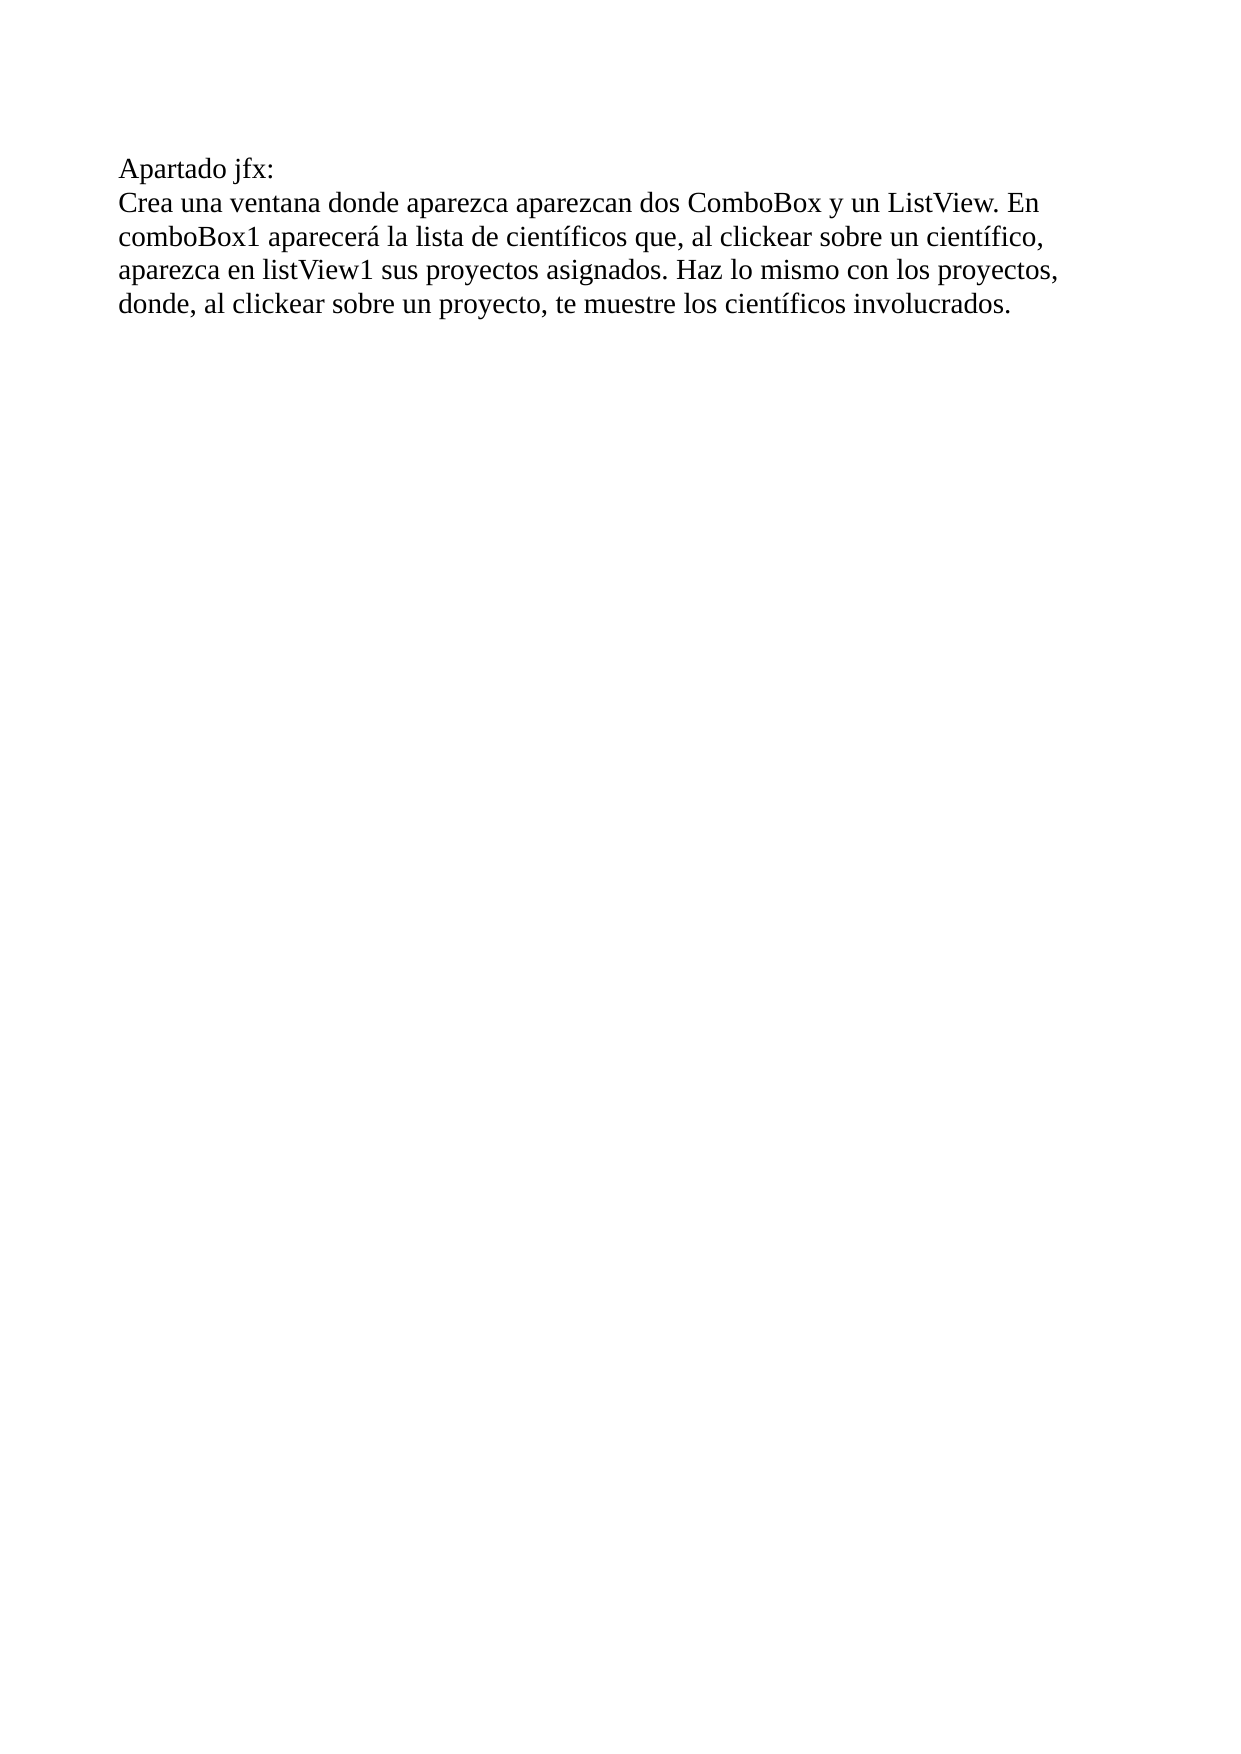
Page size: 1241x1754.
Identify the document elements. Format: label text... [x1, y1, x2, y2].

text Apartado jfx: [118, 152, 1122, 185]
text Crea una ventana donde aparezca aparezcan dos ComboBox y un ListView. En comboBox1 aparecerá la lista de científicos que, al clickear sobre un científico, aparezca en listView1 sus proyectos asignados. Haz lo mismo con los proyectos, donde, al clickear sobre un proyecto, te muestre los científicos involucrados. [118, 185, 1122, 319]
